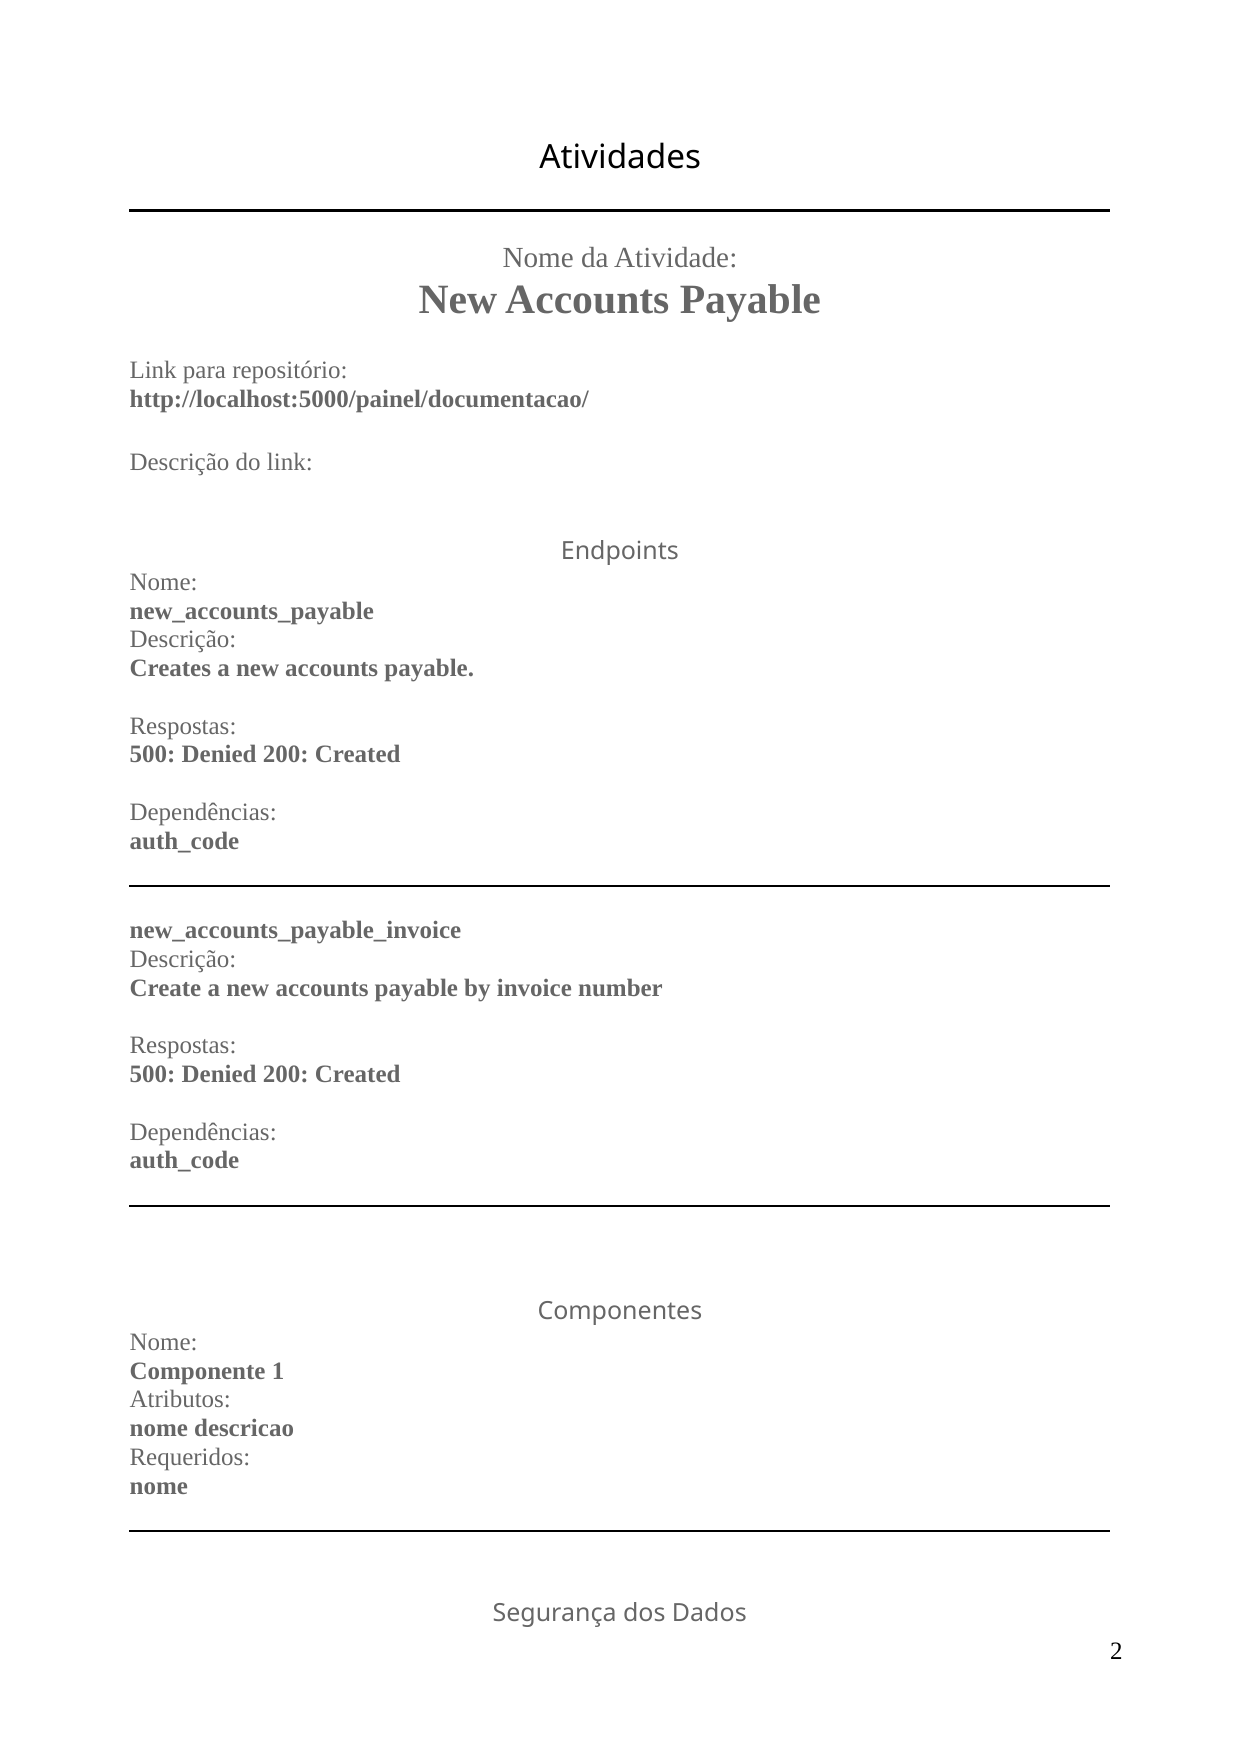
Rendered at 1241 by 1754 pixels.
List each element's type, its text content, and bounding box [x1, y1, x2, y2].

table_header Nome da Atividade: New Accounts Payable Link para repositório: http://localhost:5000/painel/documentacao/ Descrição do link: Endpoints Nome: new_accounts_payable Descrição: Creates a new accounts payable. Respostas: 500: Denied 200: Created Dependências: auth_code new_accounts_payable_invoice Descrição: Create a new accounts payable by invoice number Respostas: 500: Denied 200: Created Dependências: auth_code Componentes Nome: Componente 1 Atributos: nome descricao Requeridos: nome Segurança dos Dados [118, 178, 1121, 1629]
text Atividades [118, 132, 1122, 178]
